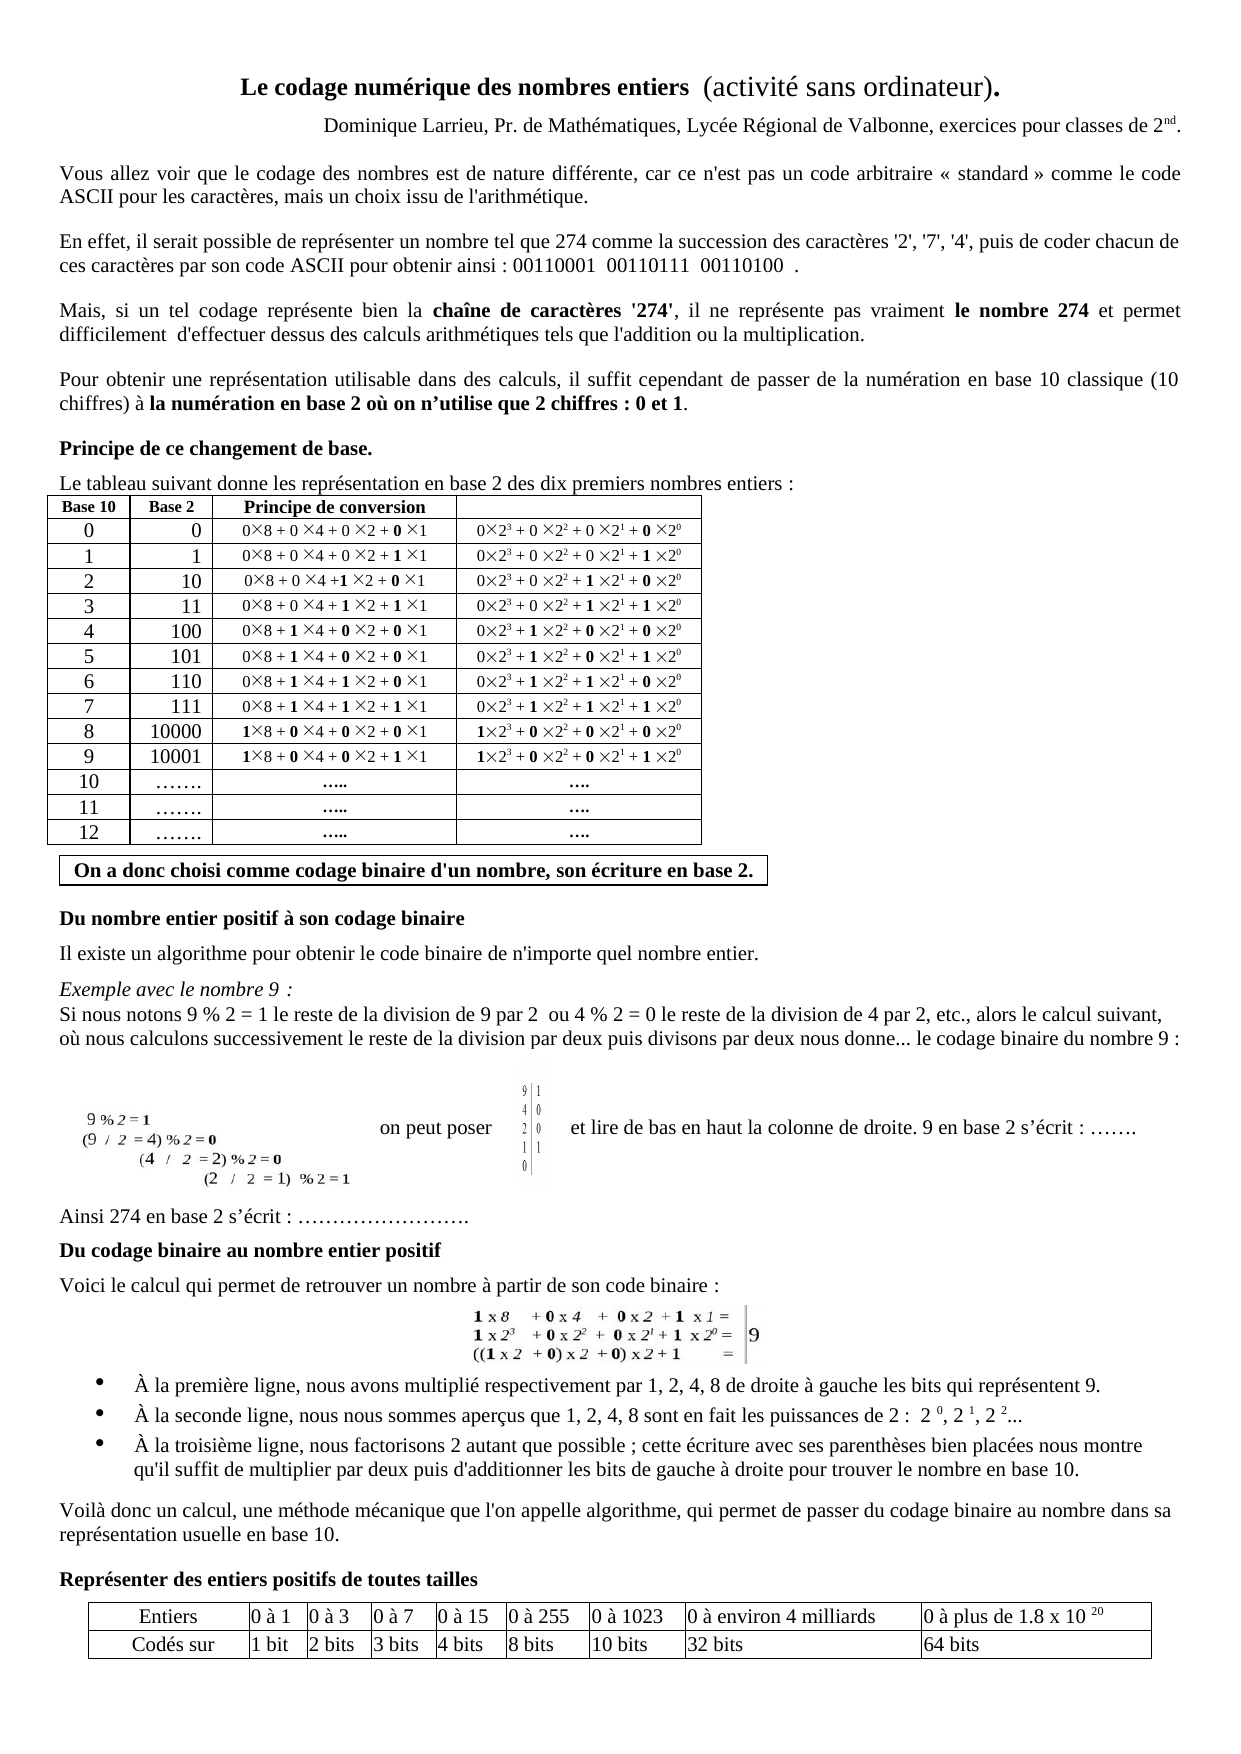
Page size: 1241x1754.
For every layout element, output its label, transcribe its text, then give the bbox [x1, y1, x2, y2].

table_cell 0´23 + 0 ´22 + 1 ´21 + 1 ´20 [457, 594, 701, 618]
table_cell ….. [213, 770, 456, 793]
table_cell 10 [48, 770, 129, 793]
table_cell 10001 [131, 744, 212, 768]
text Mais, si un tel codage représente bien la chaîne de caractères '274', il ne représente pas vraiment le nombre 274 et permet difficilement d'effectuer dessus des calculs arithmétiques tels que l'addition ou la multiplication. [59, 298, 1181, 346]
table_cell 111 [131, 694, 212, 718]
text Voilà donc un calcul, une méthode mécanique que l'on appelle algorithme, qui permet de passer du codage binaire au nombre dans sa représentation usuelle en base 10. [59, 1498, 1181, 1546]
subtitle Le codage numérique des nombres entiers (activité sans ordinateur). [59, 69, 1181, 103]
table_header 0 à plus de 1.8 x 10 20 [922, 1603, 1151, 1630]
table_cell ….. [213, 795, 456, 819]
table_cell 0´23 + 0 ´22 + 0 ´21 + 0 ´20 [457, 519, 701, 542]
table_cell 2 bits [308, 1631, 371, 1658]
table_cell 4 [48, 619, 129, 643]
table_header 0 à 7 [372, 1603, 436, 1630]
text Exemple avec le nombre 9 : [59, 977, 1181, 1001]
table_header 0 à 15 [437, 1603, 506, 1630]
table_cell 101 [131, 644, 212, 668]
table_cell 64 bits [922, 1631, 1151, 1658]
text Ainsi 274 en base 2 s’écrit : ……………………. [59, 1204, 1181, 1228]
table_header 0 à 255 [507, 1603, 589, 1630]
table_cell 12 [48, 820, 129, 844]
table_cell 1´23 + 0 ´22 + 0 ´21 + 0 ´20 [457, 719, 701, 743]
table_cell 10000 [131, 719, 212, 743]
picture [473, 1305, 767, 1364]
picture [518, 1058, 549, 1190]
text Vous allez voir que le codage des nombres est de nature différente, car ce n'est pas un code arbitraire « standard » comme le code ASCII pour les caractères, mais un choix issu de l'arithmétique. [59, 160, 1181, 208]
table_cell 0´8 + 0 ´4 + 0 ´2 + 0 ´1 [213, 519, 456, 542]
text Le tableau suivant donne les représentation en base 2 des dix premiers nombres entiers : [59, 471, 1181, 495]
table_cell 0 [48, 519, 129, 542]
table_header Principe de conversion [213, 496, 456, 517]
table_cell 0´23 + 1 ´22 + 1 ´21 + 0 ´20 [457, 669, 701, 693]
table_cell ……. [131, 770, 212, 793]
table_header 0 à environ 4 milliards [686, 1603, 921, 1630]
table_cell 0´8 + 1 ´4 + 1 ´2 + 1 ´1 [213, 694, 456, 718]
subtitle Du codage binaire au nombre entier positif [59, 1238, 1181, 1262]
table_cell 1´23 + 0 ´22 + 0 ´21 + 1 ´20 [457, 744, 701, 768]
list À la seconde ligne, nous nous sommes aperçus que 1, 2, 4, 8 sont en fait les puissances de 2 : 2 0, 2 1, 2 2... [96, 1403, 1181, 1427]
table_cell 8 bits [507, 1631, 589, 1658]
table_cell 0 [131, 519, 212, 542]
table_cell …. [457, 795, 701, 819]
table_cell 0´23 + 1 ´22 + 1 ´21 + 1 ´20 [457, 694, 701, 718]
table_cell Codés sur [89, 1631, 249, 1658]
picture [75, 1109, 353, 1190]
text Principe de ce changement de base. [59, 436, 1181, 460]
text En effet, il serait possible de représenter un nombre tel que 274 comme la succession des caractères '2', '7', '4', puis de coder chacun de ces caractères par son code ASCII pour obtenir ainsi : 00110001 00110111 00110100 . [59, 229, 1181, 277]
table_cell 0´23 + 0 ´22 + 0 ´21 + 1 ´20 [457, 544, 701, 568]
table_cell 0´8 + 0 ´4 + 1 ´2 + 1 ´1 [213, 594, 456, 618]
table_cell ……. [131, 820, 212, 844]
table_cell 3 bits [372, 1631, 436, 1658]
table_cell 11 [131, 594, 212, 618]
table_header [457, 496, 701, 517]
text Pour obtenir une représentation utilisable dans des calculs, il suffit cependant de passer de la numération en base 10 classique (10 chiffres) à la numération en base 2 où on n’utilise que 2 chiffres : 0 et 1. [59, 367, 1181, 415]
table_header Entiers [89, 1603, 249, 1630]
table_cell 8 [48, 719, 129, 743]
table_cell 10 [131, 569, 212, 593]
subtitle Du nombre entier positif à son codage binaire [59, 906, 1181, 930]
table_cell 1´8 + 0 ´4 + 0 ´2 + 0 ´1 [213, 719, 456, 743]
table_header 0 à 1023 [590, 1603, 685, 1630]
table_header 0 à 1 [250, 1603, 307, 1630]
table_cell 110 [131, 669, 212, 693]
text Il existe un algorithme pour obtenir le code binaire de n'importe quel nombre entier. [59, 941, 1181, 965]
text Voici le calcul qui permet de retrouver un nombre à partir de son code binaire : [59, 1273, 1181, 1297]
table_cell 0´8 + 1 ´4 + 0 ´2 + 0 ´1 [213, 619, 456, 643]
table_cell 3 [48, 594, 129, 618]
table_cell 0´8 + 1 ´4 + 0 ´2 + 0 ´1 [213, 644, 456, 668]
table_cell …. [457, 770, 701, 793]
table_cell 0´23 + 0 ´22 + 1 ´21 + 0 ´20 [457, 569, 701, 593]
table_cell 1´8 + 0 ´4 + 0 ´2 + 1 ´1 [213, 744, 456, 768]
text on peut poser et lire de bas en haut la colonne de droite. 9 en base 2 s’écrit : ……. [59, 1049, 1181, 1204]
table_cell 5 [48, 644, 129, 668]
text Si nous notons 9 % 2 = 1 le reste de la division de 9 par 2 ou 4 % 2 = 0 le reste de la division de 4 par 2, etc., alors le calcul suivant, où nous calculons successivement le reste de la division par deux puis divisons par deux nous donne... le codage binaire du nombre 9 : [59, 1001, 1181, 1049]
table_cell 100 [131, 619, 212, 643]
table_cell …. [457, 820, 701, 844]
table_cell ……. [131, 795, 212, 819]
table_cell 1 [131, 544, 212, 568]
table_cell 2 [48, 569, 129, 593]
table_cell 1 [48, 544, 129, 568]
table_cell 0´23 + 1 ´22 + 0 ´21 + 0 ´20 [457, 619, 701, 643]
table_cell 11 [48, 795, 129, 819]
list À la troisième ligne, nous factorisons 2 autant que possible ; cette écriture avec ses parenthèses bien placées nous montre qu'il suffit de multiplier par deux puis d'additionner les bits de gauche à droite pour trouver le nombre en base 10. [96, 1433, 1181, 1481]
table_cell 7 [48, 694, 129, 718]
subtitle Représenter des entiers positifs de toutes tailles [59, 1567, 1181, 1591]
table_cell 32 bits [686, 1631, 921, 1658]
table_cell 0´8 + 0 ´4 +1 ´2 + 0 ´1 [213, 569, 456, 593]
table_header Base 10 [48, 496, 129, 517]
table_header Base 2 [131, 496, 212, 517]
table_cell 9 [48, 744, 129, 768]
table_cell 0´23 + 1 ´22 + 0 ´21 + 1 ´20 [457, 644, 701, 668]
table_header 0 à 3 [308, 1603, 371, 1630]
list À la première ligne, nous avons multiplié respectivement par 1, 2, 4, 8 de droite à gauche les bits qui représentent 9. [96, 1373, 1181, 1397]
table_cell 1 bit [250, 1631, 307, 1658]
table_cell 0´8 + 0 ´4 + 0 ´2 + 1 ´1 [213, 544, 456, 568]
table_cell 6 [48, 669, 129, 693]
text Dominique Larrieu, Pr. de Mathématiques, Lycée Régional de Valbonne, exercices pour classes de 2nd. [59, 113, 1181, 137]
table_cell 0´8 + 1 ´4 + 1 ´2 + 0 ´1 [213, 669, 456, 693]
table_cell 10 bits [590, 1631, 685, 1658]
text On a donc choisi comme codage binaire d'un nombre, son écriture en base 2. [60, 856, 767, 884]
table_cell ….. [213, 820, 456, 844]
table_cell 4 bits [437, 1631, 506, 1658]
